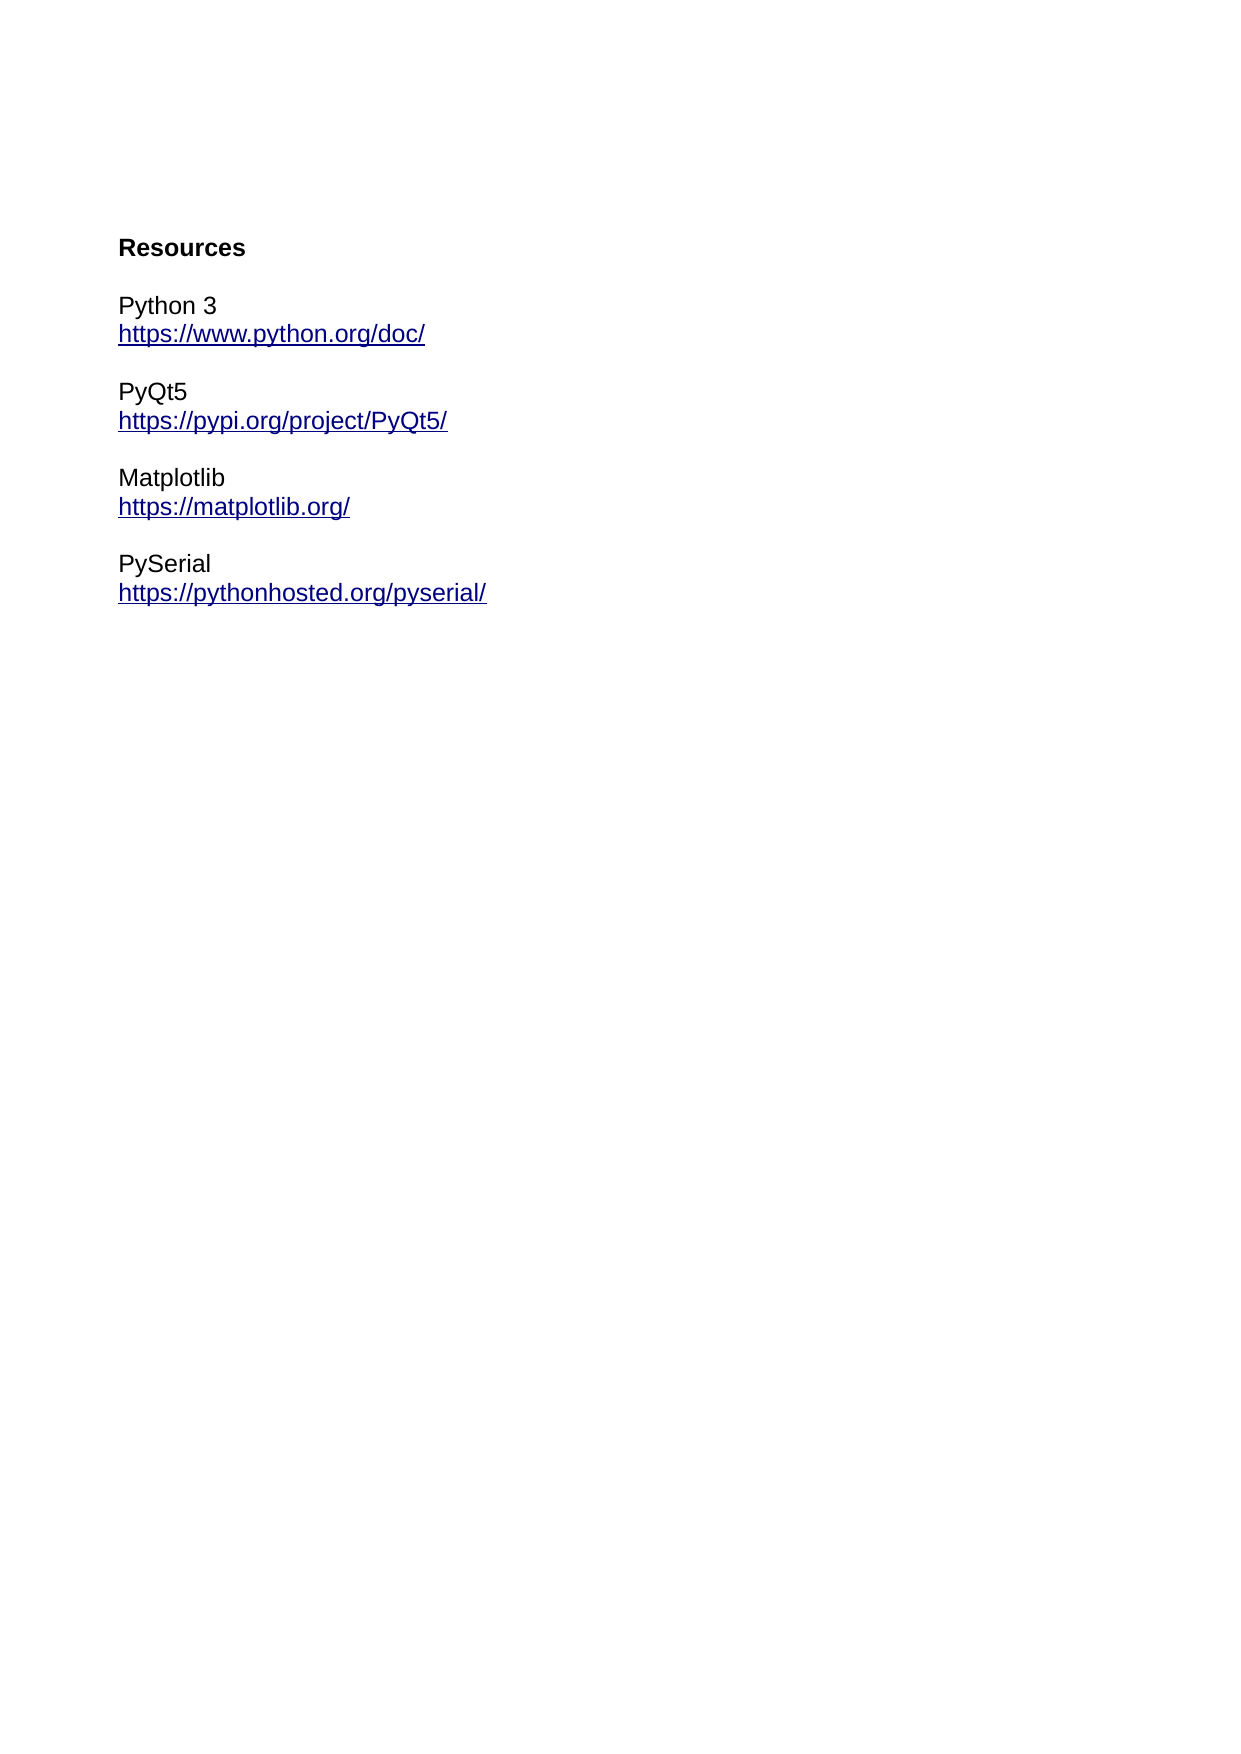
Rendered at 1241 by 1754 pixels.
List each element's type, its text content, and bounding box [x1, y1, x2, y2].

text https://matplotlib.org/ [118, 492, 1122, 521]
text Matplotlib [118, 463, 1122, 492]
text Python 3 [118, 291, 1122, 319]
text https://pythonhosted.org/pyserial/ [118, 578, 1122, 607]
text https://pypi.org/project/PyQt5/ [118, 406, 1122, 434]
text https://www.python.org/doc/ [118, 319, 1122, 348]
text Resources [118, 233, 1122, 262]
text PySerial [118, 549, 1122, 578]
text PyQt5 [118, 377, 1122, 406]
